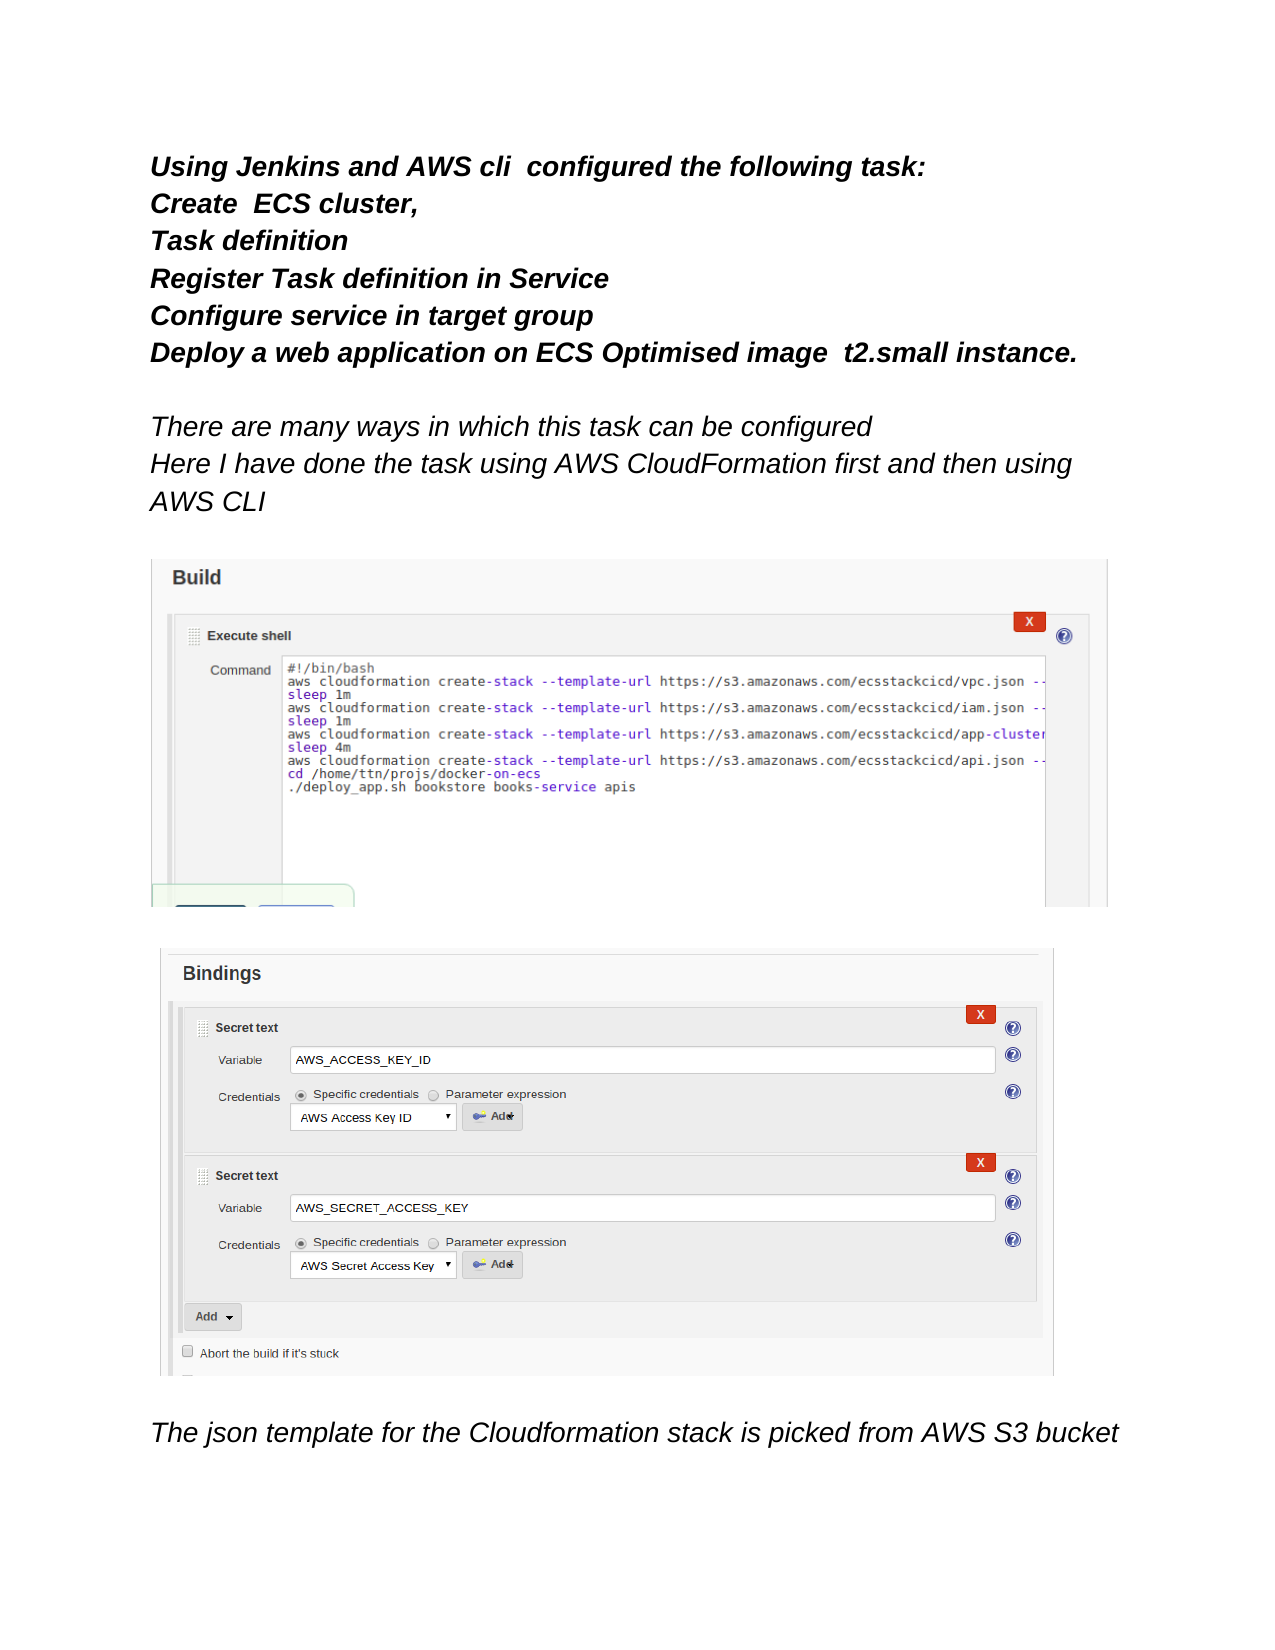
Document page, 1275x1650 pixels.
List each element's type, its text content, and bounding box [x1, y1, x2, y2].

text Task definition [150, 224, 1125, 257]
text Using Jenkins and AWS cli configured the following task: [150, 150, 1125, 182]
text There are many ways in which this task can be configured [150, 410, 1125, 443]
text Here I have done the task using AWS CloudFormation first and then using AWS CLI [150, 447, 1125, 517]
picture [150, 948, 1125, 1376]
text Create ECS cluster, [150, 187, 1125, 219]
picture [150, 559, 1125, 907]
text Deploy a web application on ECS Optimised image t2.small instance. [150, 336, 1125, 368]
text Configure service in target group [150, 299, 1125, 331]
text Register Task definition in Service [150, 262, 1125, 294]
text The json template for the Cloudformation stack is picked from AWS S3 bucket [150, 1416, 1125, 1448]
